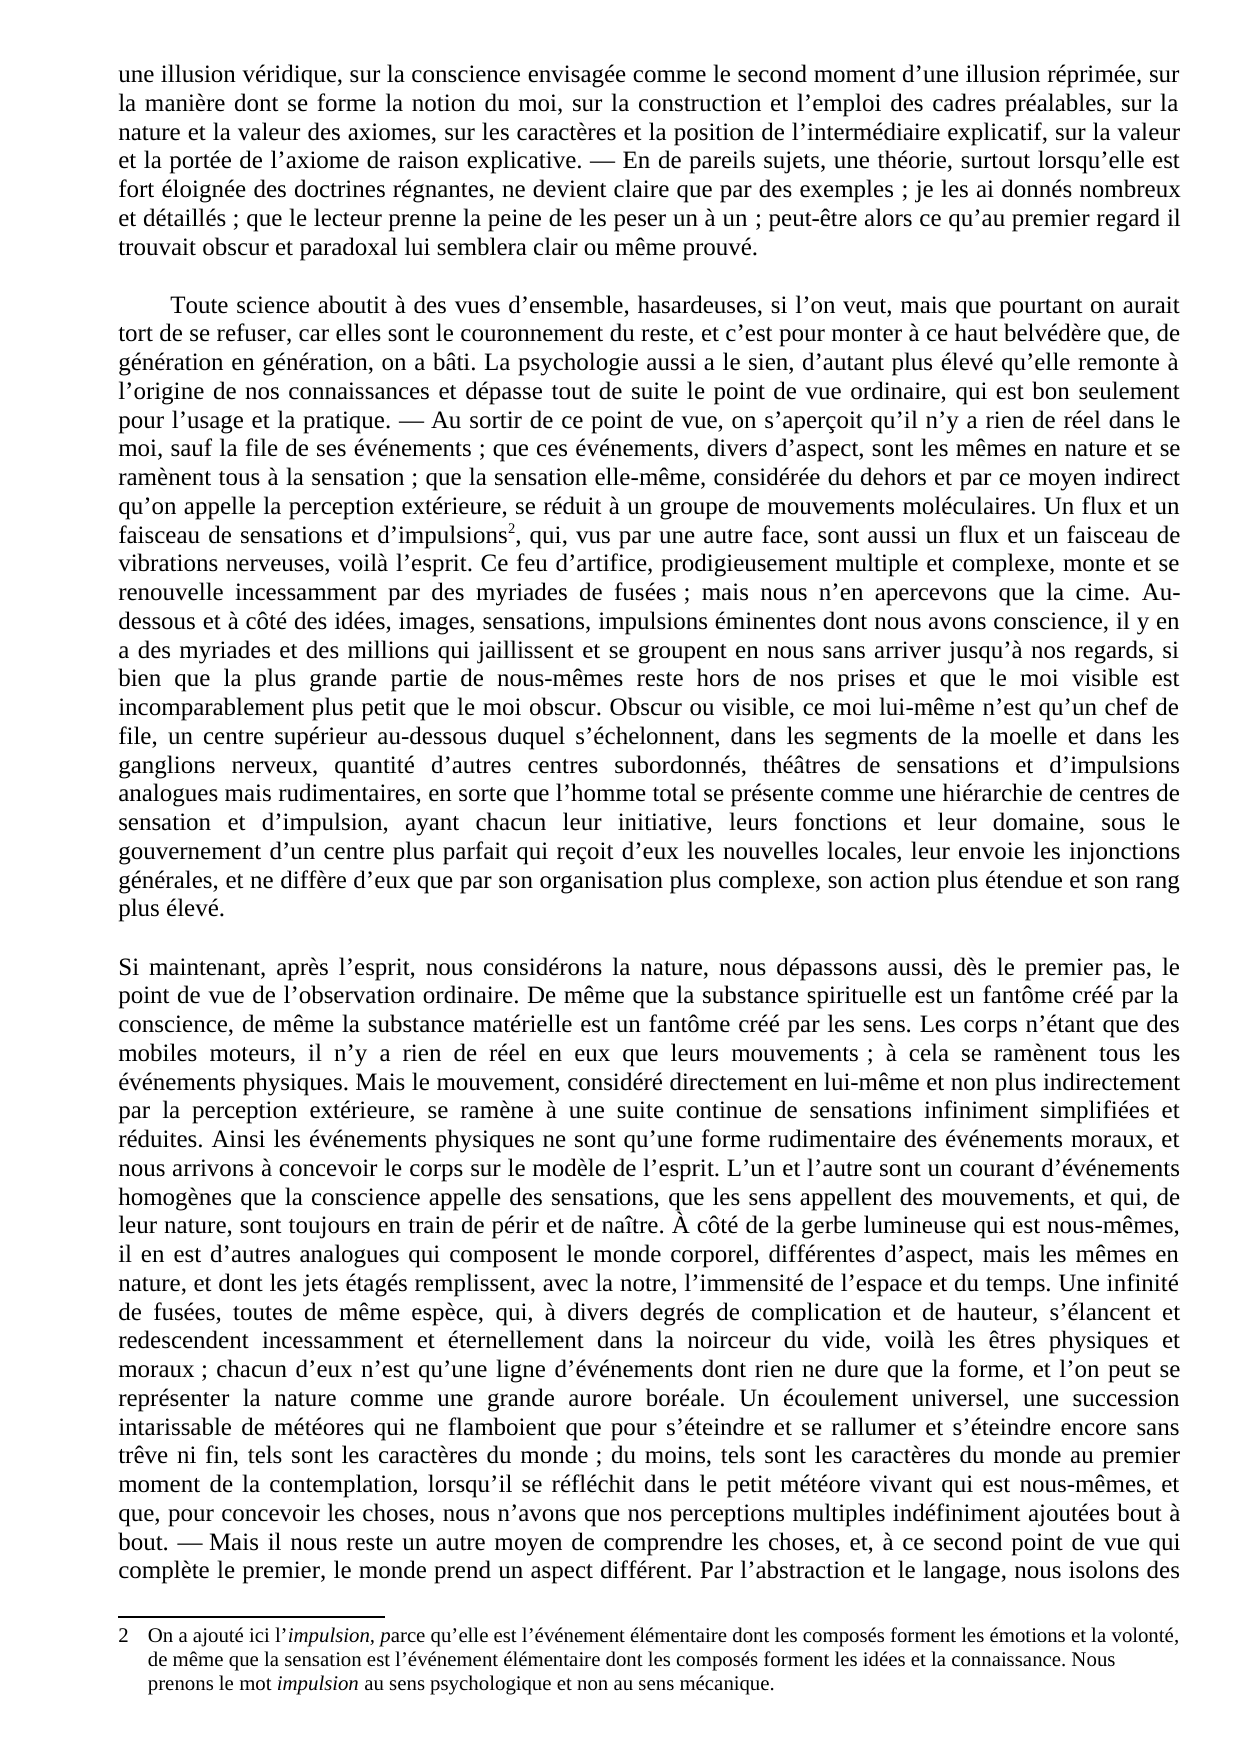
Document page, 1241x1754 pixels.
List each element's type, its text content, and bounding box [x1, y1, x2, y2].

text Toute science aboutit à des vues d’ensemble, hasardeuses, si l’on veut, mais que pourtant on aurait tort de se refuser, car elles sont le couronnement du reste, et c’est pour monter à ce haut belvédère que, de génération en génération, on a bâti. La psychologie aussi a le sien, d’autant plus élevé qu’elle remonte à l’origine de nos connaissances et dépasse tout de suite le point de vue ordinaire, qui est bon seulement pour l’usage et la pratique. — Au sortir de ce point de vue, on s’aperçoit qu’il n’y a rien de réel dans le moi, sauf la file de ses événements ; que ces événements, divers d’aspect, sont les mêmes en nature et se ramènent tous à la sensation ; que la sensation elle-même, considérée du dehors et par ce moyen indirect qu’on appelle la perception extérieure, se réduit à un groupe de mouvements moléculaires. Un flux et un faisceau de sensations et d’impulsions, qui, vus par une autre face, sont aussi un flux et un faisceau de vibrations nerveuses, voilà l’esprit. Ce feu d’artifice, prodigieusement multiple et complexe, monte et se renouvelle incessamment par des myriades de fusées ; mais nous n’en apercevons que la cime. Au-dessous et à côté des idées, images, sensations, impulsions éminentes dont nous avons conscience, il y en a des myriades et des millions qui jaillissent et se groupent en nous sans arriver jusqu’à nos regards, si bien que la plus grande partie de nous-mêmes reste hors de nos prises et que le moi visible est incomparablement plus petit que le moi obscur. Obscur ou visible, ce moi lui-même n’est qu’un chef de file, un centre supérieur au-dessous duquel s’échelonnent, dans les segments de la moelle et dans les ganglions nerveux, quantité d’autres centres subordonnés, théâtres de sensations et d’impulsions analogues mais rudimentaires, en sorte que l’homme total se présente comme une hiérarchie de centres de sensation et d’impulsion, ayant chacun leur initiative, leurs fonctions et leur domaine, sous le gouvernement d’un centre plus parfait qui reçoit d’eux les nouvelles locales, leur envoie les injonctions générales, et ne diffère d’eux que par son organisation plus complexe, son action plus étendue et son rang plus élevé. [118, 290, 1181, 922]
text une illusion véridique, sur la conscience envisagée comme le second moment d’une illusion réprimée, sur la manière dont se forme la notion du moi, sur la construction et l’emploi des cadres préalables, sur la nature et la valeur des axiomes, sur les caractères et la position de l’intermédiaire explicatif, sur la valeur et la portée de l’axiome de raison explicative. — En de pareils sujets, une théorie, surtout lorsqu’elle est fort éloignée des doctrines régnantes, ne devient claire que par des exemples ; je les ai donnés nombreux et détaillés ; que le lecteur prenne la peine de les peser un à un ; peut-être alors ce qu’au premier regard il trouvait obscur et paradoxal lui semblera clair ou même prouvé. [118, 59, 1181, 260]
text On a ajouté ici l’impulsion, parce qu’elle est l’événement élémentaire dont les composés forment les émotions et la volonté, de même que la sensation est l’événement élémentaire dont les composés forment les idées et la connaissance. Nous prenons le mot impulsion au sens psychologique et non au sens mécanique. [118, 1623, 1181, 1695]
text Si maintenant, après l’esprit, nous considérons la nature, nous dépassons aussi, dès le premier pas, le point de vue de l’observation ordinaire. De même que la substance spirituelle est un fantôme créé par la conscience, de même la substance matérielle est un fantôme créé par les sens. Les corps n’étant que des mobiles moteurs, il n’y a rien de réel en eux que leurs mouvements ; à cela se ramènent tous les événements physiques. Mais le mouvement, considéré directement en lui-même et non plus indirectement par la perception extérieure, se ramène à une suite continue de sensations infiniment simplifiées et réduites. Ainsi les événements physiques ne sont qu’une forme rudimentaire des événements moraux, et nous arrivons à concevoir le corps sur le modèle de l’esprit. L’un et l’autre sont un courant d’événements homogènes que la conscience appelle des sensations, que les sens appellent des mouvements, et qui, de leur nature, sont toujours en train de périr et de naître. À côté de la gerbe lumineuse qui est nous-mêmes, il en est d’autres analogues qui composent le monde corporel, différentes d’aspect, mais les mêmes en nature, et dont les jets étagés remplissent, avec la notre, l’immensité de l’espace et du temps. Une infinité de fusées, toutes de même espèce, qui, à divers degrés de complication et de hauteur, s’élancent et redescendent incessamment et éternellement dans la noirceur du vide, voilà les êtres physiques et moraux ; chacun d’eux n’est qu’une ligne d’événements dont rien ne dure que la forme, et l’on peut se représenter la nature comme une grande aurore boréale. Un écoulement universel, une succession intarissable de météores qui ne flamboient que pour s’éteindre et se rallumer et s’éteindre encore sans trêve ni fin, tels sont les caractères du monde ; du moins, tels sont les caractères du monde au premier moment de la contemplation, lorsqu’il se réfléchit dans le petit météore vivant qui est nous-mêmes, et que, pour concevoir les choses, nous n’avons que nos perceptions multiples indéfiniment ajoutées bout à bout. — Mais il nous reste un autre moyen de comprendre les choses, et, à ce second point de vue qui complète le premier, le monde prend un aspect différent. Par l’abstraction et le langage, nous isolons des [118, 952, 1181, 1584]
